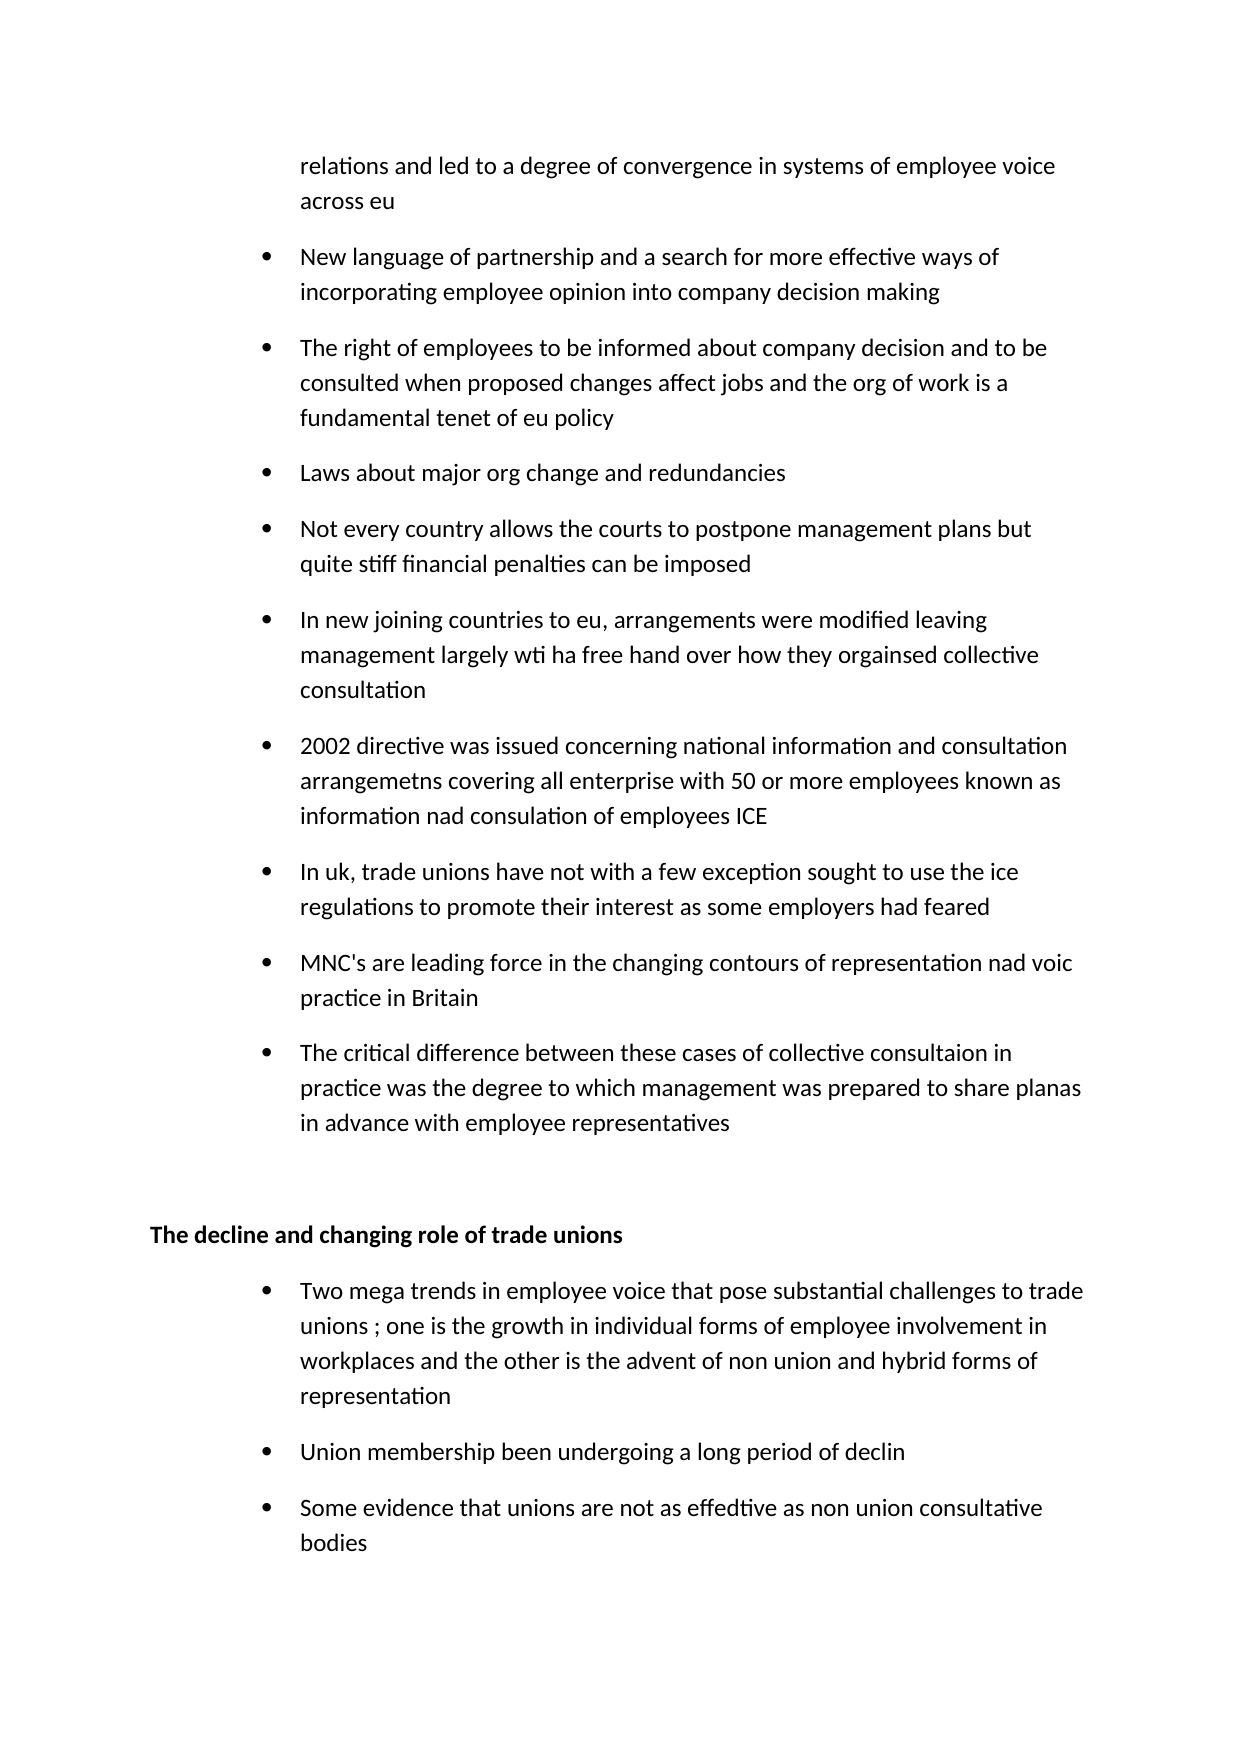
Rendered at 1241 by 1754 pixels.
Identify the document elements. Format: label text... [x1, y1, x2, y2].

list MNC's are leading force in the changing contours of representation nad voic practice in Britain [262, 947, 1090, 1012]
list Two mega trends in employee voice that pose substantial challenges to trade unions ; one is the growth in individual forms of employee involvement in workplaces and the other is the advent of non union and hybrid forms of representation [262, 1275, 1090, 1411]
list The critical difference between these cases of collective consultaion in practice was the degree to which management was prepared to share planas in advance with employee representatives [262, 1037, 1090, 1138]
text The decline and changing role of trade unions [150, 1219, 1090, 1250]
list New language of partnership and a search for more effective ways of incorporating employee opinion into company decision making [262, 241, 1090, 306]
list Some evidence that unions are not as effedtive as non union consultative bodies [262, 1492, 1090, 1557]
list In new joining countries to eu, arrangements were modified leaving management largely wti ha free hand over how they orgainsed collective consultation [262, 604, 1090, 705]
list 2002 directive was issued concerning national information and consultation arrangemetns covering all enterprise with 50 or more employees known as information nad consulation of employees ICE [262, 730, 1090, 831]
list Union membership been undergoing a long period of declin [262, 1436, 1090, 1466]
list Not every country allows the courts to postpone management plans but quite stiff financial penalties can be imposed [262, 513, 1090, 579]
list In uk, trade unions have not with a few exception sought to use the ice regulations to promote their interest as some employers had feared [262, 856, 1090, 921]
list relations and led to a degree of convergence in systems of employee voice across eu [262, 150, 1090, 216]
list The right of employees to be informed about company decision and to be consulted when proposed changes affect jobs and the org of work is a fundamental tenet of eu policy [262, 332, 1090, 432]
list Laws about major org change and redundancies [262, 457, 1090, 488]
